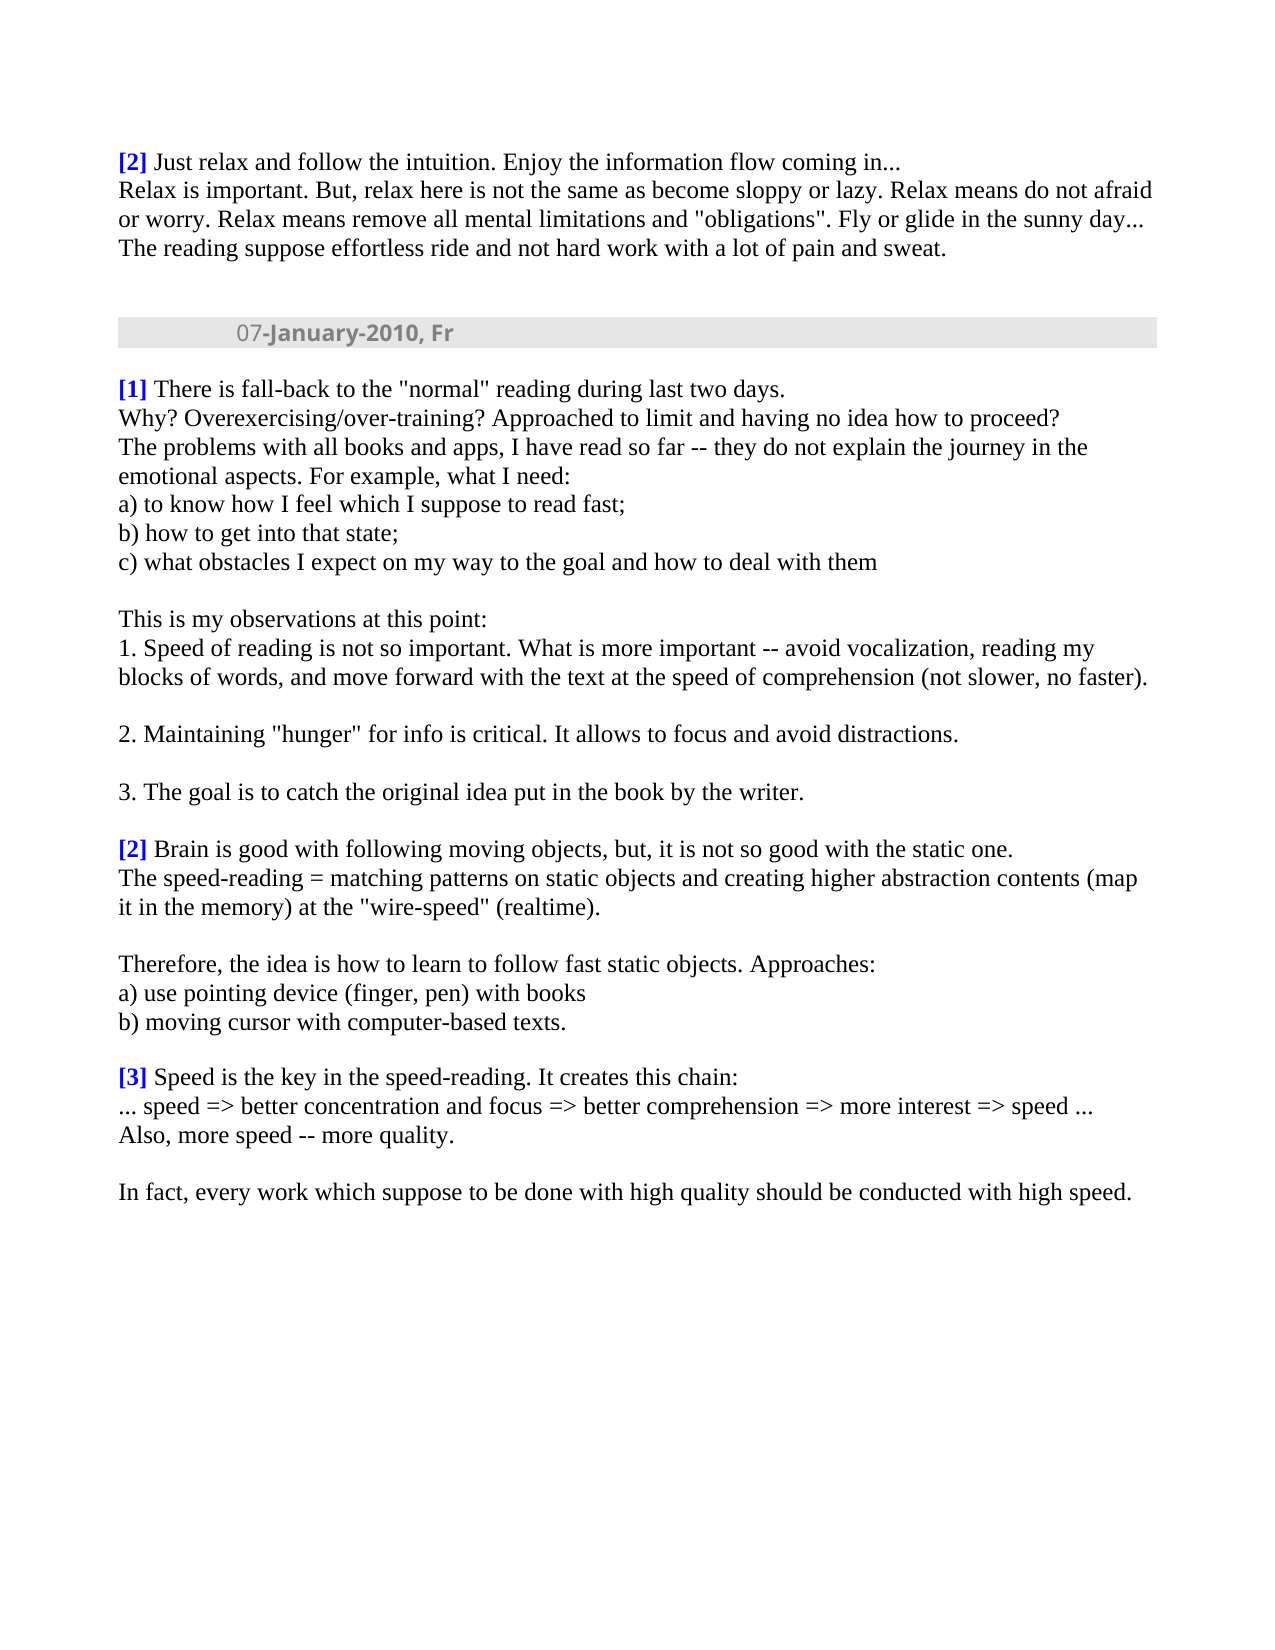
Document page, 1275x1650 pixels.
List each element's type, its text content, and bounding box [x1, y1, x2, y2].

text This is my observations at this point: [118, 604, 1157, 633]
text [1] There is fall-back to the "normal" reading during last two days. [118, 374, 1157, 403]
text The reading suppose effortless ride and not hard work with a lot of pain and sweat. [118, 233, 1157, 262]
text b) moving cursor with computer-based texts. [118, 1007, 1157, 1036]
text b) how to get into that state; [118, 518, 1157, 547]
text The speed-reading = matching patterns on static objects and creating higher abstraction contents (map it in the memory) at the "wire-speed" (realtime). [118, 863, 1157, 921]
text a) use pointing device (finger, pen) with books [118, 978, 1157, 1007]
text ... speed => better concentration and focus => better comprehension => more interest => speed ... [118, 1091, 1157, 1120]
text [3] Speed is the key in the speed-reading. It creates this chain: [118, 1062, 1157, 1091]
text 3. The goal is to catch the original idea put in the book by the writer. [118, 777, 1157, 806]
text a) to know how I feel which I suppose to read fast; [118, 489, 1157, 518]
text 07-January-2010, Fr [118, 317, 1157, 348]
text c) what obstacles I expect on my way to the goal and how to deal with them [118, 547, 1157, 576]
text Also, more speed -- more quality. [118, 1120, 1157, 1148]
text Relax is important. But, relax here is not the same as become sloppy or lazy. Relax means do not afraid or worry. Relax means remove all mental limitations and "obligations". Fly or glide in the sunny day... [118, 176, 1157, 233]
text Why? Overexercising/over-training? Approached to limit and having no idea how to proceed? [118, 403, 1157, 432]
text The problems with all books and apps, I have read so far -- they do not explain the journey in the emotional aspects. For example, what I need: [118, 432, 1157, 489]
text 2. Maintaining "hunger" for info is critical. It allows to focus and avoid distractions. [118, 719, 1157, 748]
text [2] Brain is good with following moving objects, but, it is not so good with the static one. [118, 834, 1157, 863]
text [2] Just relax and follow the intuition. Enjoy the information flow coming in... [118, 147, 1157, 176]
text In fact, every work which suppose to be done with high quality should be conducted with high speed. [118, 1177, 1157, 1206]
text 1. Speed of reading is not so important. What is more important -- avoid vocalization, reading my blocks of words, and move forward with the text at the speed of comprehension (not slower, no faster). [118, 633, 1157, 691]
text Therefore, the idea is how to learn to follow fast static objects. Approaches: [118, 949, 1157, 978]
